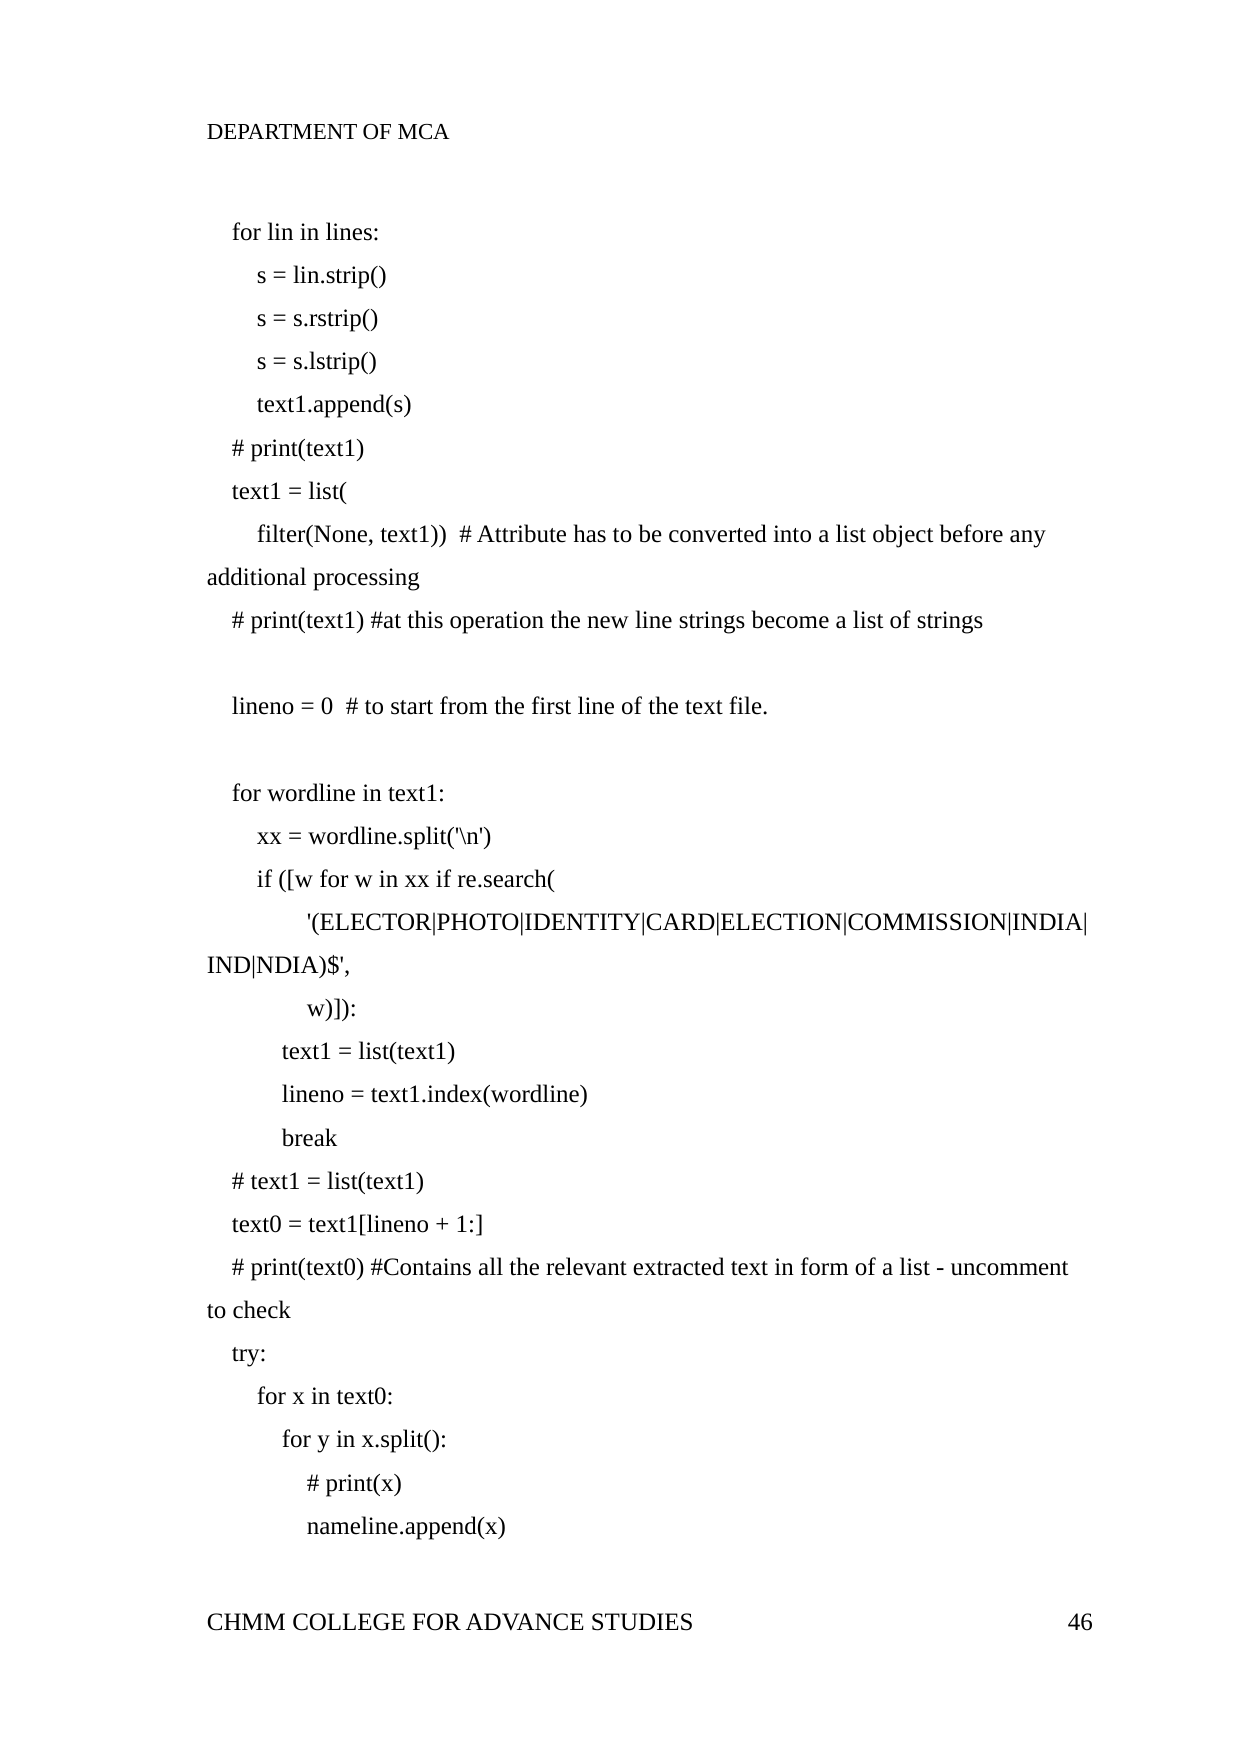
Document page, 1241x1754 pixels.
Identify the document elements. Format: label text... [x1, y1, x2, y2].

text nameline.append(x) [207, 1511, 1093, 1539]
text # print(text0) #Contains all the relevant extracted text in form of a list - uncomment to check [207, 1252, 1093, 1324]
text xx = wordline.split('\n') [207, 821, 1093, 849]
text text1 = list( [207, 476, 1093, 504]
text s = s.lstrip() [207, 346, 1093, 375]
text for y in x.split(): [207, 1424, 1093, 1453]
text # print(text1) #at this operation the new line strings become a list of strings [207, 605, 1093, 634]
text if ([w for w in xx if re.search( [207, 864, 1093, 893]
text text1 = list(text1) [207, 1036, 1093, 1065]
text text0 = text1[lineno + 1:] [207, 1209, 1093, 1238]
text try: [207, 1338, 1093, 1367]
text for wordline in text1: [207, 778, 1093, 806]
text s = lin.strip() [207, 260, 1093, 289]
text lineno = text1.index(wordline) [207, 1079, 1093, 1108]
text w)]): [207, 993, 1093, 1022]
text # text1 = list(text1) [207, 1166, 1093, 1194]
text lineno = 0 # to start from the first line of the text file. [207, 691, 1093, 720]
text # print(x) [207, 1468, 1093, 1496]
text # print(text1) [207, 433, 1093, 461]
text '(ELECTOR|PHOTO|IDENTITY|CARD|ELECTION|COMMISSION|INDIA|IND|NDIA)$', [207, 907, 1093, 979]
text filter(None, text1)) # Attribute has to be converted into a list object before any additional processing [207, 519, 1093, 591]
text for lin in lines: [207, 217, 1093, 246]
text text1.append(s) [207, 389, 1093, 418]
text s = s.rstrip() [207, 303, 1093, 332]
text for x in text0: [207, 1381, 1093, 1410]
text break [207, 1123, 1093, 1151]
